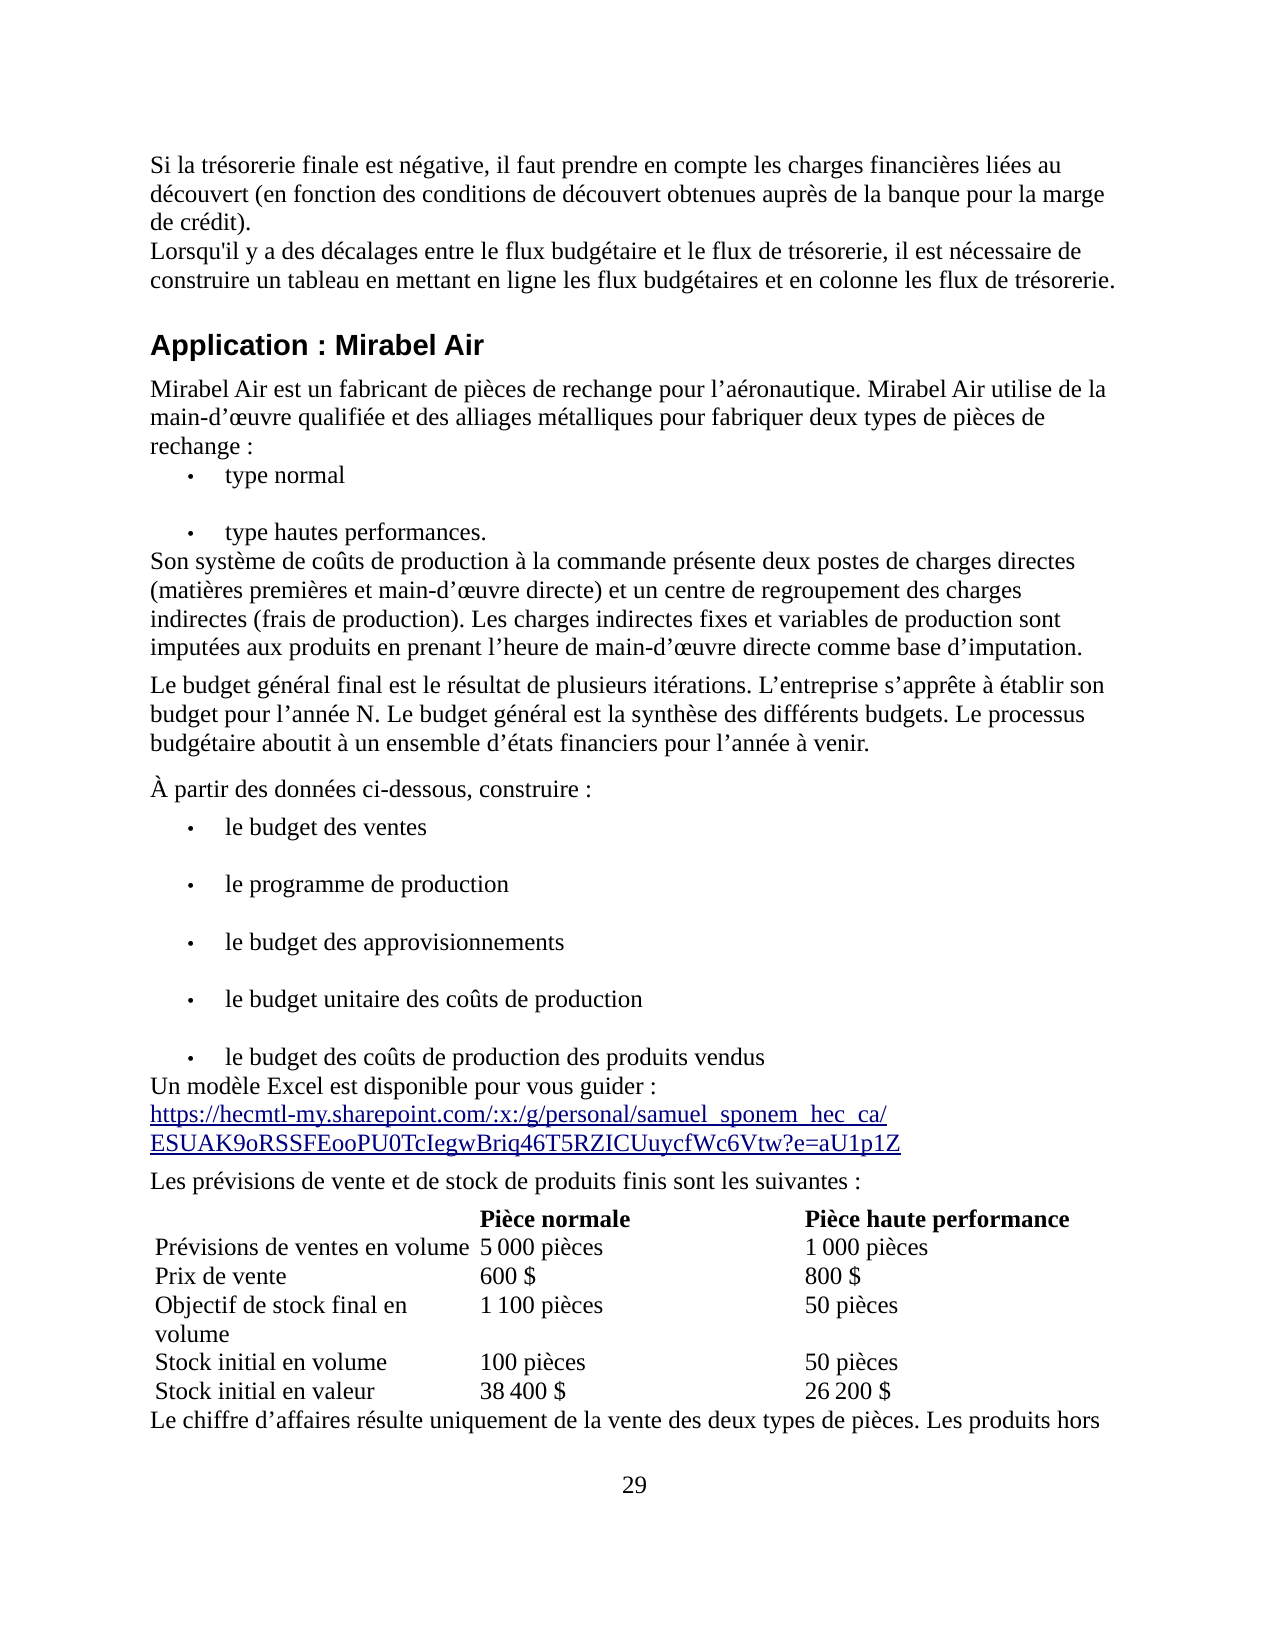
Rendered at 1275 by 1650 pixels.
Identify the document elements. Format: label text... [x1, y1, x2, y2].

text Les prévisions de vente et de stock de produits finis sont les suivantes : [150, 1166, 1125, 1195]
list type normal [187, 460, 1125, 517]
list le programme de production [187, 869, 1125, 927]
table_cell Prix de vente [150, 1261, 475, 1290]
table_cell 100 pièces [475, 1348, 800, 1376]
table_cell Prévisions de ventes en volume [150, 1233, 475, 1261]
table_cell Stock initial en valeur [150, 1376, 475, 1405]
table_cell 5 000 pièces [475, 1233, 800, 1261]
table_cell 50 pièces [800, 1348, 1125, 1376]
text Mirabel Air est un fabricant de pièces de rechange pour l’aéronautique. Mirabel Air utilise de la main-d’œuvre qualifiée et des alliages métalliques pour fabriquer deux types de pièces de rechange : [150, 374, 1125, 460]
text Le chiffre d’affaires résulte uniquement de la vente des deux types de pièces. Les produits hors [150, 1405, 1125, 1434]
table_cell 1 000 pièces [800, 1233, 1125, 1261]
table_header [150, 1204, 475, 1232]
table_cell 800 $ [800, 1261, 1125, 1290]
list le budget des ventes [187, 812, 1125, 869]
table_cell 38 400 $ [475, 1376, 800, 1405]
table_cell 1 100 pièces [475, 1290, 800, 1347]
subtitle Application : Mirabel Air [150, 328, 1125, 361]
table_cell 600 $ [475, 1261, 800, 1290]
table_cell 50 pièces [800, 1290, 1125, 1347]
table_header Pièce haute performance [800, 1204, 1125, 1232]
list type hautes performances. [187, 517, 1125, 546]
text Un modèle Excel est disponible pour vous guider : https://hecmtl-my.sharepoint.com/:x:/g/personal/samuel_sponem_hec_ca/ESUAK9oRSSFEooPU0TcIegwBriq46T5RZICUuycfWc6Vtw?e=aU1p1Z [150, 1071, 1125, 1157]
list le budget des coûts de production des produits vendus [187, 1042, 1125, 1071]
table_header Pièce normale [475, 1204, 800, 1232]
text Si la trésorerie finale est négative, il faut prendre en compte les charges financières liées au découvert (en fonction des conditions de découvert obtenues auprès de la banque pour la marge de crédit). Lorsqu'il y a des décalages entre le flux budgétaire et le flux de trésorerie, il est nécessaire de construire un tableau en mettant en ligne les flux budgétaires et en colonne les flux de trésorerie. [150, 150, 1125, 294]
table_cell 26 200 $ [800, 1376, 1125, 1405]
table_cell Stock initial en volume [150, 1348, 475, 1376]
list le budget des approvisionnements [187, 927, 1125, 984]
text Son système de coûts de production à la commande présente deux postes de charges directes (matières premières et main-d’œuvre directe) et un centre de regroupement des charges indirectes (frais de production). Les charges indirectes fixes et variables de production sont imputées aux produits en prenant l’heure de main-d’œuvre directe comme base d’imputation. [150, 546, 1125, 661]
list le budget unitaire des coûts de production [187, 984, 1125, 1042]
table_cell Objectif de stock final en volume [150, 1290, 475, 1347]
text Le budget général final est le résultat de plusieurs itérations. L’entreprise s’apprête à établir son budget pour l’année N. Le budget général est la synthèse des différents budgets. Le processus budgétaire aboutit à un ensemble d’états financiers pour l’année à venir. [150, 670, 1125, 756]
text À partir des données ci-dessous, construire : [150, 774, 1125, 803]
